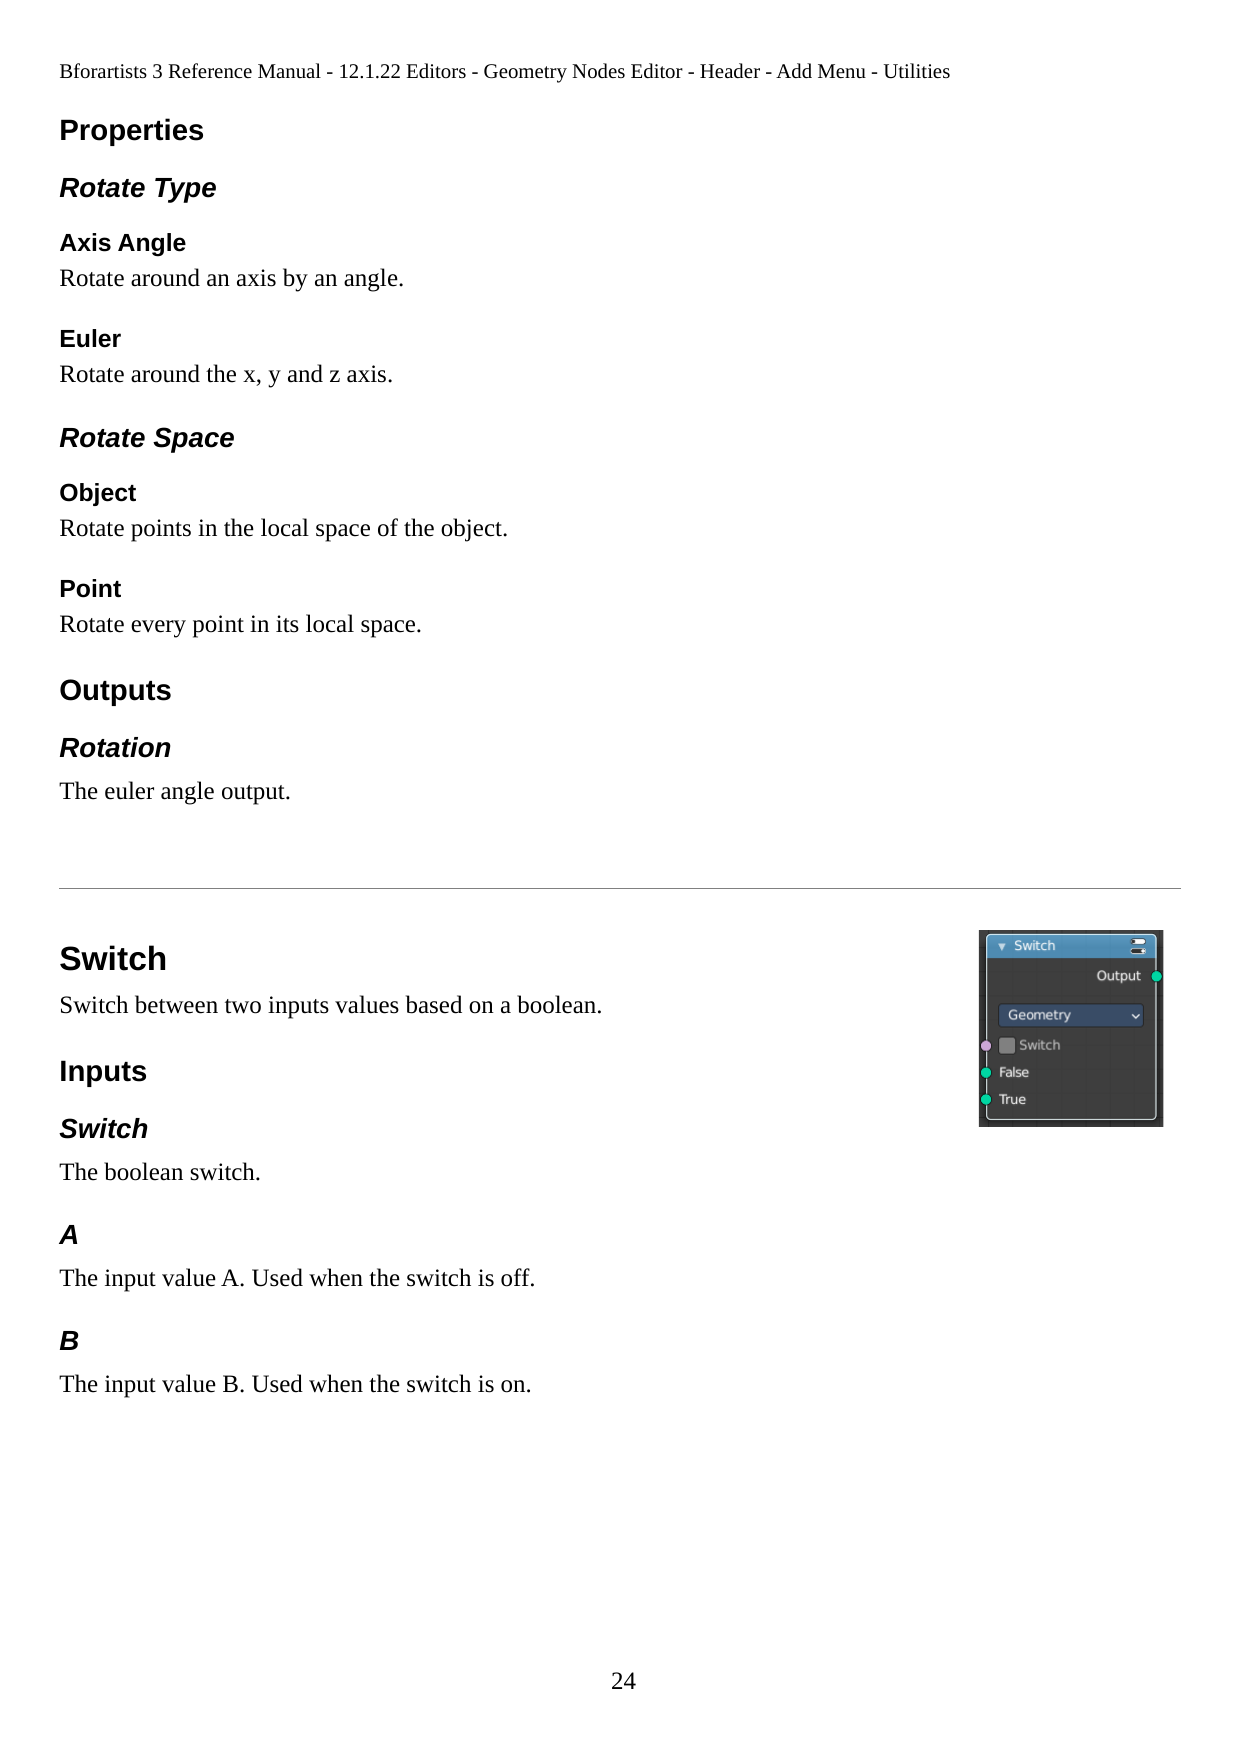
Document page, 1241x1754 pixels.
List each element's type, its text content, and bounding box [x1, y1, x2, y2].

subtitle Switch [59, 1112, 1181, 1144]
text The euler angle output. [59, 776, 1181, 804]
text The input value B. Used when the switch is on. [59, 1369, 1181, 1397]
subtitle Axis Angle [59, 228, 1181, 257]
subtitle Inputs [59, 1054, 978, 1087]
text Rotate around an axis by an angle. [59, 263, 1181, 292]
subtitle B [59, 1324, 1181, 1356]
subtitle Point [59, 574, 1181, 603]
subtitle Euler [59, 324, 1181, 353]
subtitle Properties [59, 113, 1181, 146]
subtitle Outputs [59, 673, 1181, 706]
text Rotate around the x, y and z axis. [59, 359, 1181, 388]
subtitle Rotate Type [59, 171, 1181, 203]
text The boolean switch. [59, 1157, 1181, 1186]
text The input value A. Used when the switch is off. [59, 1263, 1181, 1291]
subtitle [1164, 939, 1181, 977]
subtitle Switch [59, 939, 978, 977]
subtitle Object [59, 478, 1181, 506]
subtitle Rotate Space [59, 421, 1181, 453]
picture [978, 930, 1164, 1127]
text Switch between two inputs values based on a boolean. [59, 990, 978, 1019]
subtitle Rotation [59, 731, 1181, 763]
text Rotate points in the local space of the object. [59, 513, 1181, 541]
subtitle [1164, 1054, 1181, 1087]
subtitle A [59, 1218, 1181, 1250]
text Rotate every point in its local space. [59, 609, 1181, 638]
